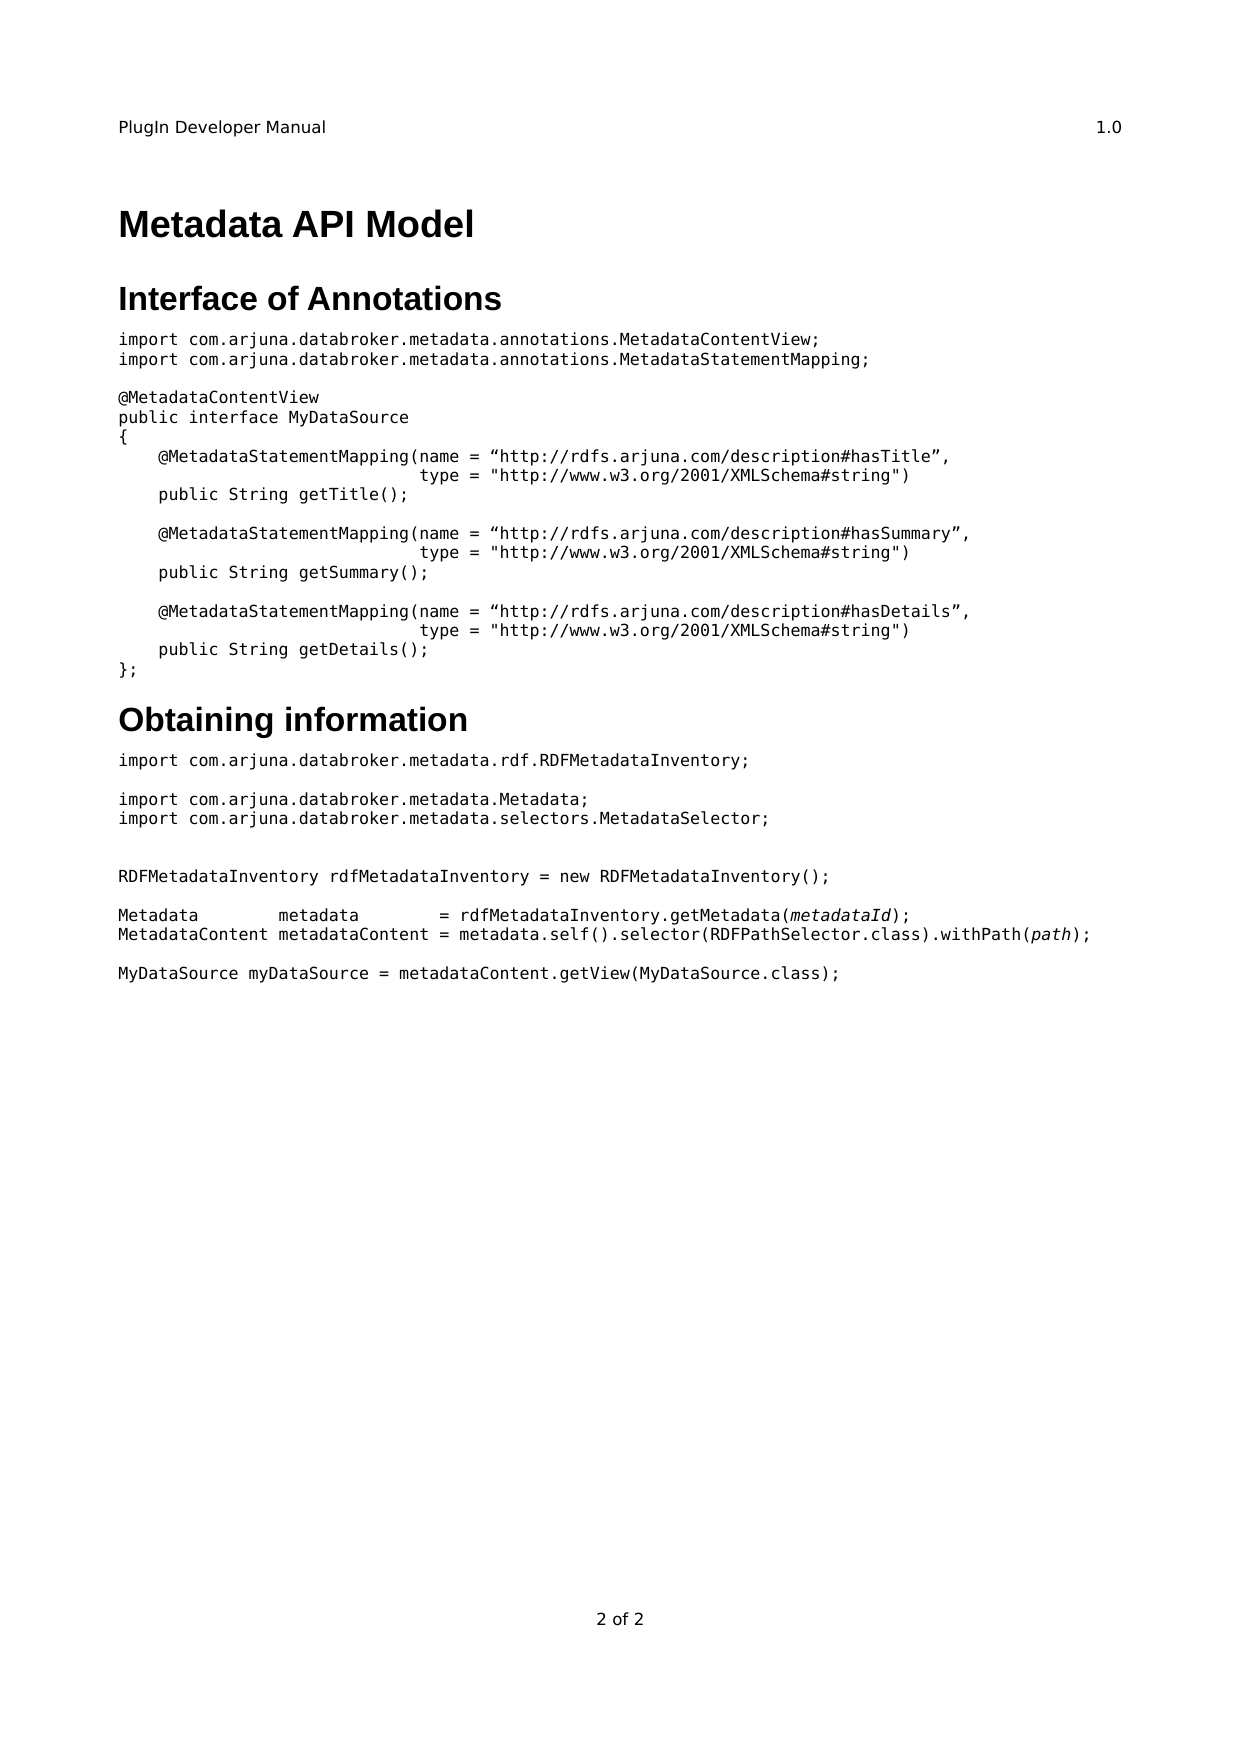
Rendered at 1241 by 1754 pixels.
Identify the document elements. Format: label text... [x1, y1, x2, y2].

subtitle Metadata API Model [118, 202, 1122, 246]
subtitle import com.arjuna.databroker.metadata.rdf.RDFMetadataInventory; import com.arjuna.databroker.metadata.Metadata; import com.arjuna.databroker.metadata.selectors.MetadataSelector; RDFMetadataInventory rdfMetadataInventory = new RDFMetadataInventory(); Metadata metadata = rdfMetadataInventory.getMetadata(metadataId); MetadataContent metadataContent = metadata.self().selector(RDFPathSelector.class).withPath(path); MyDataSource myDataSource = metadataContent.getView(MyDataSource.class); [118, 751, 1122, 983]
subtitle Interface of Annotations [118, 279, 1122, 318]
text import com.arjuna.databroker.metadata.annotations.MetadataContentView; import com.arjuna.databroker.metadata.annotations.MetadataStatementMapping; @MetadataContentView public interface MyDataSource { @MetadataStatementMapping(name = “http://rdfs.arjuna.com/description#hasTitle”, type = "http://www.w3.org/2001/XMLSchema#string") public String getTitle(); @MetadataStatementMapping(name = “http://rdfs.arjuna.com/description#hasSummary”, type = "http://www.w3.org/2001/XMLSchema#string") public String getSummary(); @MetadataStatementMapping(name = “http://rdfs.arjuna.com/description#hasDetails”, type = "http://www.w3.org/2001/XMLSchema#string") public String getDetails(); }; [118, 330, 1122, 679]
subtitle Obtaining information [118, 700, 1122, 738]
